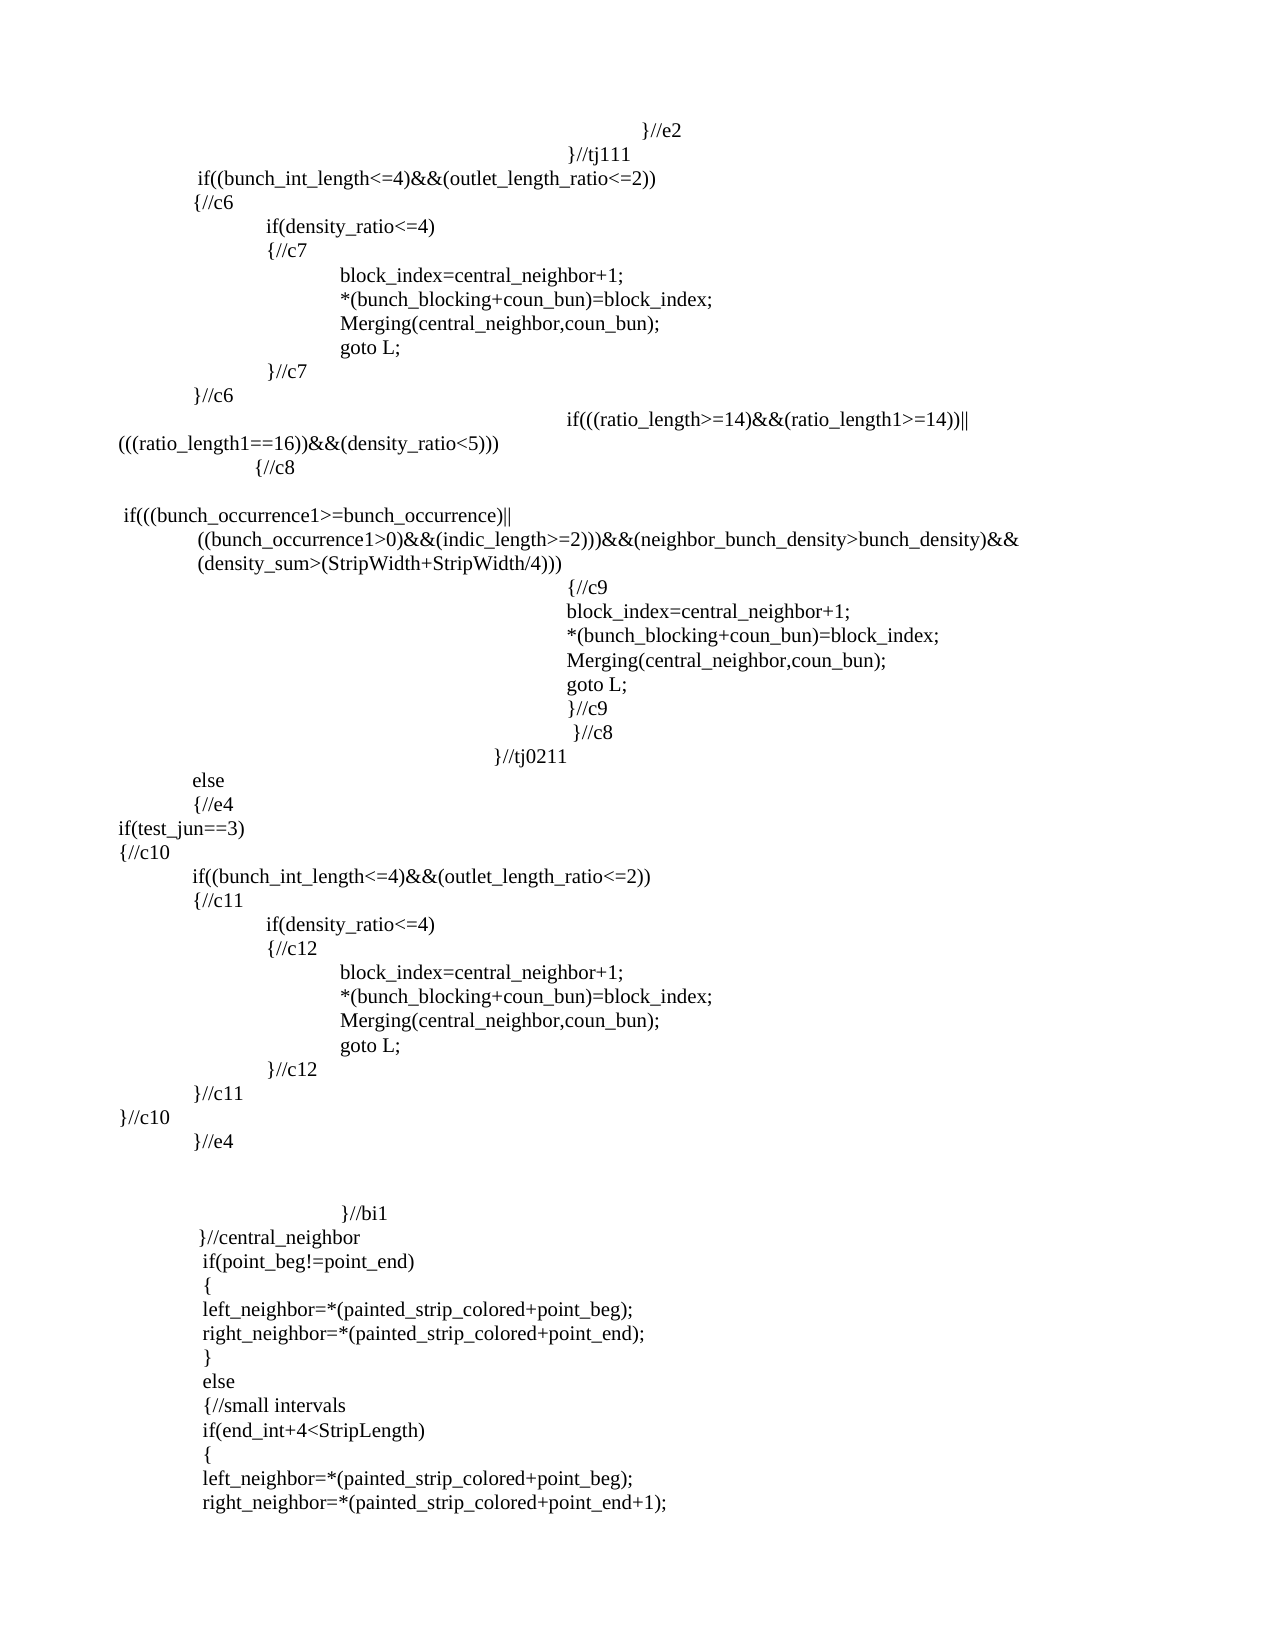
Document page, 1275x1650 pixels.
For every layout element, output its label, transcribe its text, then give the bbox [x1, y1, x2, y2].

text }//c11 [118, 1081, 1157, 1105]
text if(((bunch_occurrence1>=bunch_occurrence)|| [118, 503, 1157, 527]
text else [118, 768, 1157, 792]
text block_index=central_neighbor+1; [118, 599, 1157, 623]
text {//c8 [118, 455, 1157, 479]
text (density_sum>(StripWidth+StripWidth/4))) [118, 551, 1157, 575]
text {//c10 [118, 840, 1157, 864]
text right_neighbor=*(painted_strip_colored+point_end); [118, 1321, 1157, 1345]
text {//e4 [118, 792, 1157, 816]
text { [118, 1442, 1157, 1466]
text }//c7 [118, 359, 1157, 383]
text block_index=central_neighbor+1; [118, 262, 1157, 287]
text goto L; [118, 335, 1157, 359]
text { [118, 1273, 1157, 1297]
text if(density_ratio<=4) [118, 214, 1157, 238]
text Merging(central_neighbor,coun_bun); [118, 1008, 1157, 1032]
text if(((ratio_length>=14)&&(ratio_length1>=14))||(((ratio_length1==16))&&(density_ratio<5))) [118, 407, 1157, 455]
text else [118, 1369, 1157, 1393]
text } [118, 1345, 1157, 1369]
text {//c7 [118, 238, 1157, 262]
text }//c6 [118, 383, 1157, 407]
text if(test_jun==3) [118, 816, 1157, 840]
text Merging(central_neighbor,coun_bun); [118, 647, 1157, 672]
text goto L; [118, 672, 1157, 696]
text }//c8 [118, 720, 1157, 744]
text {//small intervals [118, 1393, 1157, 1417]
text }//tj0211 [118, 744, 1157, 768]
text if(point_beg!=point_end) [118, 1249, 1157, 1273]
text right_neighbor=*(painted_strip_colored+point_end+1); [118, 1490, 1157, 1514]
text }//e4 [118, 1129, 1157, 1153]
text }//c10 [118, 1105, 1157, 1129]
text if(end_int+4<StripLength) [118, 1417, 1157, 1442]
text }//e2 [118, 118, 1157, 142]
text if(density_ratio<=4) [118, 912, 1157, 936]
text *(bunch_blocking+coun_bun)=block_index; [118, 984, 1157, 1008]
text if((bunch_int_length<=4)&&(outlet_length_ratio<=2)) [118, 166, 1157, 190]
text left_neighbor=*(painted_strip_colored+point_beg); [118, 1466, 1157, 1490]
text }//c12 [118, 1057, 1157, 1081]
text }//tj111 [118, 142, 1157, 166]
text }//c9 [118, 696, 1157, 720]
text Merging(central_neighbor,coun_bun); [118, 311, 1157, 335]
text if((bunch_int_length<=4)&&(outlet_length_ratio<=2)) [118, 864, 1157, 888]
text {//c12 [118, 936, 1157, 960]
text ((bunch_occurrence1>0)&&(indic_length>=2)))&&(neighbor_bunch_density>bunch_density)&& [118, 527, 1157, 551]
text {//c9 [118, 575, 1157, 599]
text *(bunch_blocking+coun_bun)=block_index; [118, 287, 1157, 311]
text block_index=central_neighbor+1; [118, 960, 1157, 984]
text *(bunch_blocking+coun_bun)=block_index; [118, 623, 1157, 647]
text {//c11 [118, 888, 1157, 912]
text goto L; [118, 1032, 1157, 1057]
text }//bi1 [118, 1201, 1157, 1225]
text left_neighbor=*(painted_strip_colored+point_beg); [118, 1297, 1157, 1321]
text {//c6 [118, 190, 1157, 214]
text }//central_neighbor [118, 1225, 1157, 1249]
